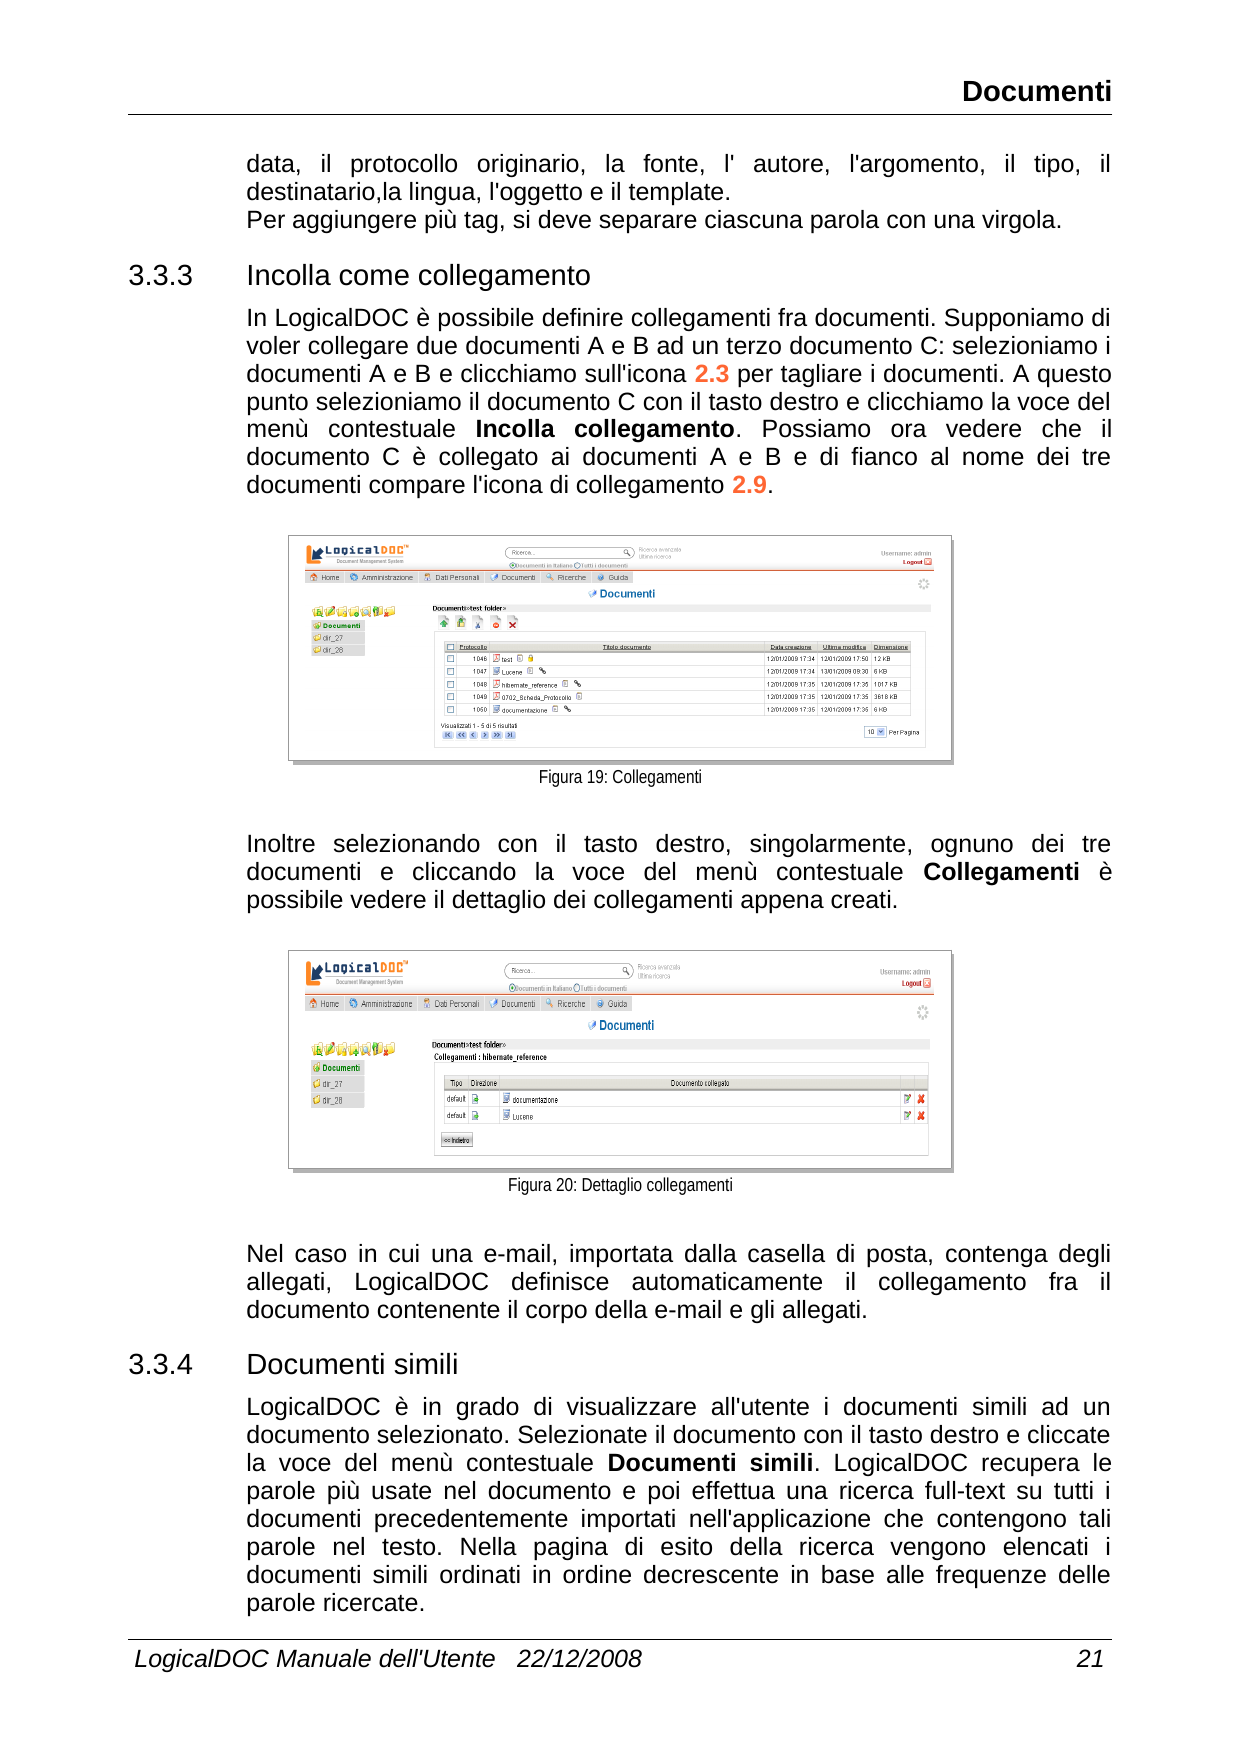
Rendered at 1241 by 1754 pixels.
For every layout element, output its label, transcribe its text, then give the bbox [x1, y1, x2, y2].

text LogicalDOC è in grado di visualizzare all'utente i documenti simili ad un documento selezionato. Selezionate il documento con il tasto destro e cliccate la voce del menù contestuale Documenti simili. LogicalDOC recupera le parole più usate nel documento e poi effettua una ricerca full-text su tutti i documenti precedentemente importati nell'applicazione che contengono tali parole nel testo. Nella pagina di esito della ricerca vengono elencati i documenti simili ordinati in ordine decrescente in base alle frequenze delle parole ricercate. [246, 1393, 1112, 1617]
text Figura 20: Dettaglio collegamenti [288, 1169, 952, 1196]
text In LogicalDOC è possibile definire collegamenti fra documenti. Supponiamo di voler collegare due documenti A e B ad un terzo documento C: selezioniamo i documenti A e B e clicchiamo sull'icona 2.3 per tagliare i documenti. A questo punto selezioniamo il documento C con il tasto destro e clicchiamo la voce del menù contestuale Incolla collegamento. Possiamo ora vedere che il documento C è collegato ai documenti A e B e di fianco al nome dei tre documenti compare l'icona di collegamento 2.9. [246, 303, 1112, 499]
text Per aggiungere più tag, si deve separare ciascuna parola con una virgola. [246, 206, 1112, 234]
subtitle Incolla come collegamento [128, 258, 1112, 291]
text Figura 19: Collegamenti [288, 761, 952, 788]
subtitle Documenti simili [128, 1348, 1112, 1381]
picture [305, 958, 934, 1160]
text Inoltre selezionando con il tasto destro, singolarmente, ognuno dei tre documenti e cliccando la voce del menù contestuale Collegamenti è possibile vedere il dettaglio dei collegamenti appena creati. [246, 830, 1112, 913]
text data, il protocollo originario, la fonte, l' autore, l'argomento, il tipo, il destinatario,la lingua, l'oggetto e il template. [246, 150, 1112, 206]
picture [305, 544, 934, 751]
text Nel caso in cui una e-mail, importata dalla casella di posta, contenga degli allegati, LogicalDOC definisce automaticamente il collegamento fra il documento contenente il corpo della e-mail e gli allegati. [246, 1240, 1112, 1323]
